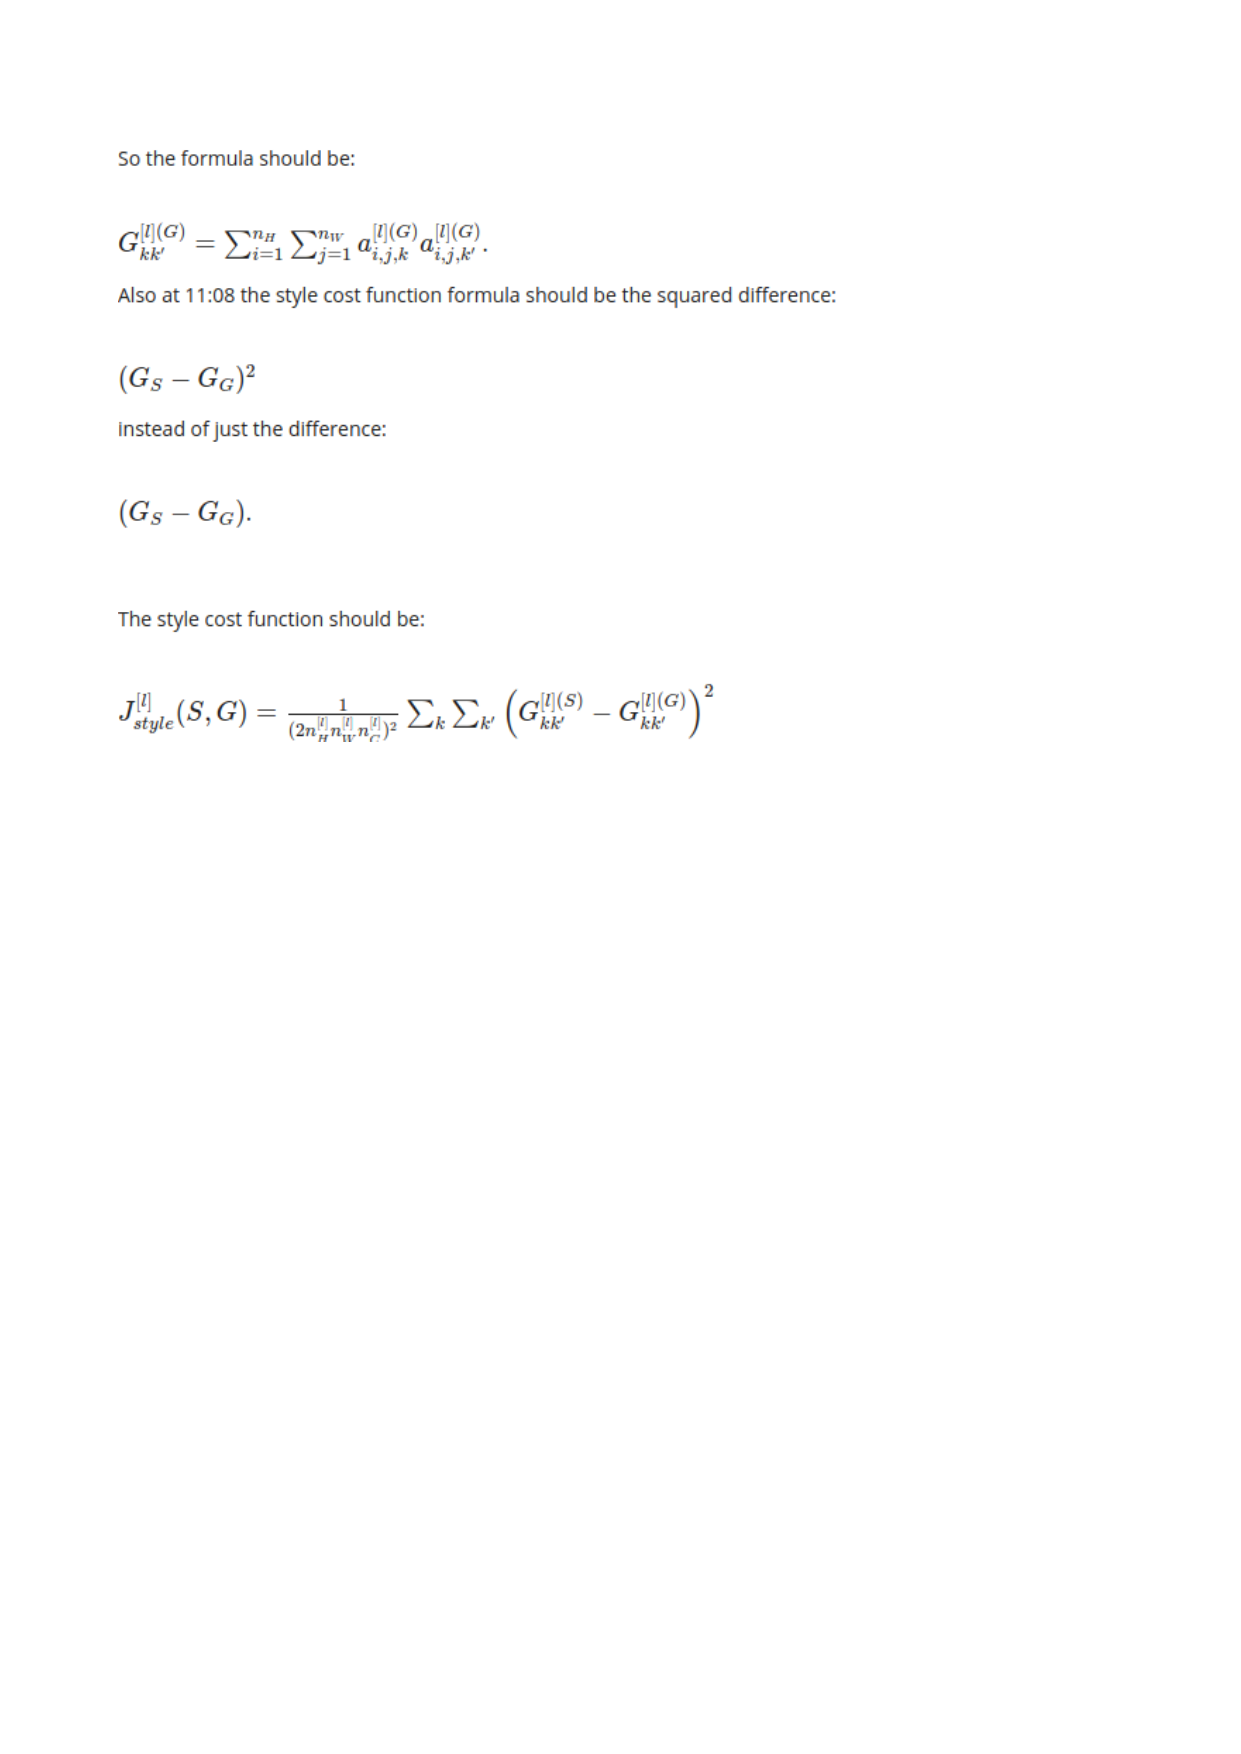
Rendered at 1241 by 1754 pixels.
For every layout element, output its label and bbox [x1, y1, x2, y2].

picture [118, 118, 1123, 742]
